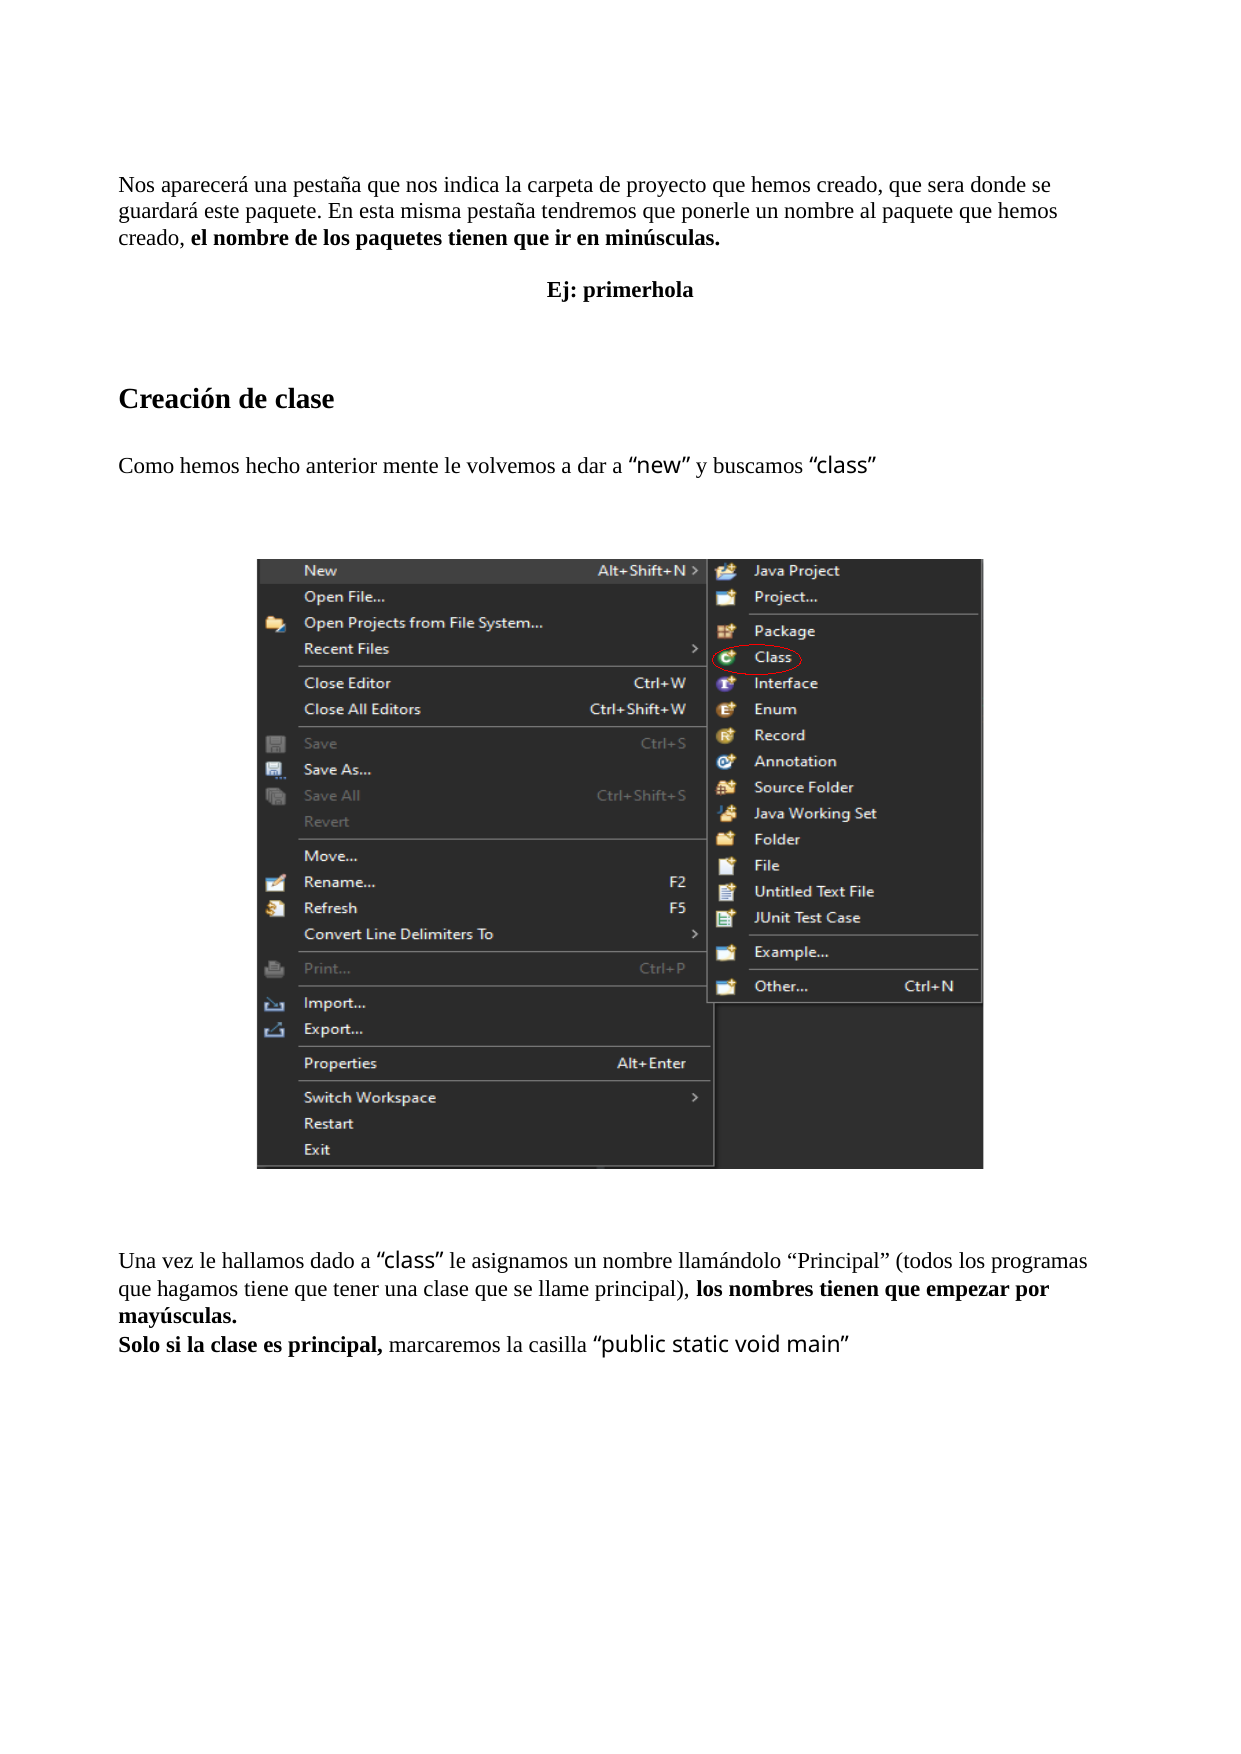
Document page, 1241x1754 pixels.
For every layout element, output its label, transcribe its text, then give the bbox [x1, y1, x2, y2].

text Como hemos hecho anterior mente le volvemos a dar a “new” y buscamos “class” [118, 449, 1122, 480]
picture [256, 559, 984, 1169]
text Una vez le hallamos dado a “class” le asignamos un nombre llamándolo “Principal” (todos los programas que hagamos tiene que tener una clase que se llame principal), los nombres tienen que empezar por mayúsculas. [118, 1244, 1122, 1328]
text Solo si la clase es principal, marcaremos la casilla “public static void main” [118, 1328, 1122, 1359]
text Nos aparecerá una pestaña que nos indica la carpeta de proyecto que hemos creado, que sera donde se guardará este paquete. En esta misma pestaña tendremos que ponerle un nombre al paquete que hemos creado, el nombre de los paquetes tienen que ir en minúsculas. [118, 171, 1122, 250]
text Ej: primerhola [118, 276, 1122, 303]
text Creación de clase [118, 382, 1122, 415]
